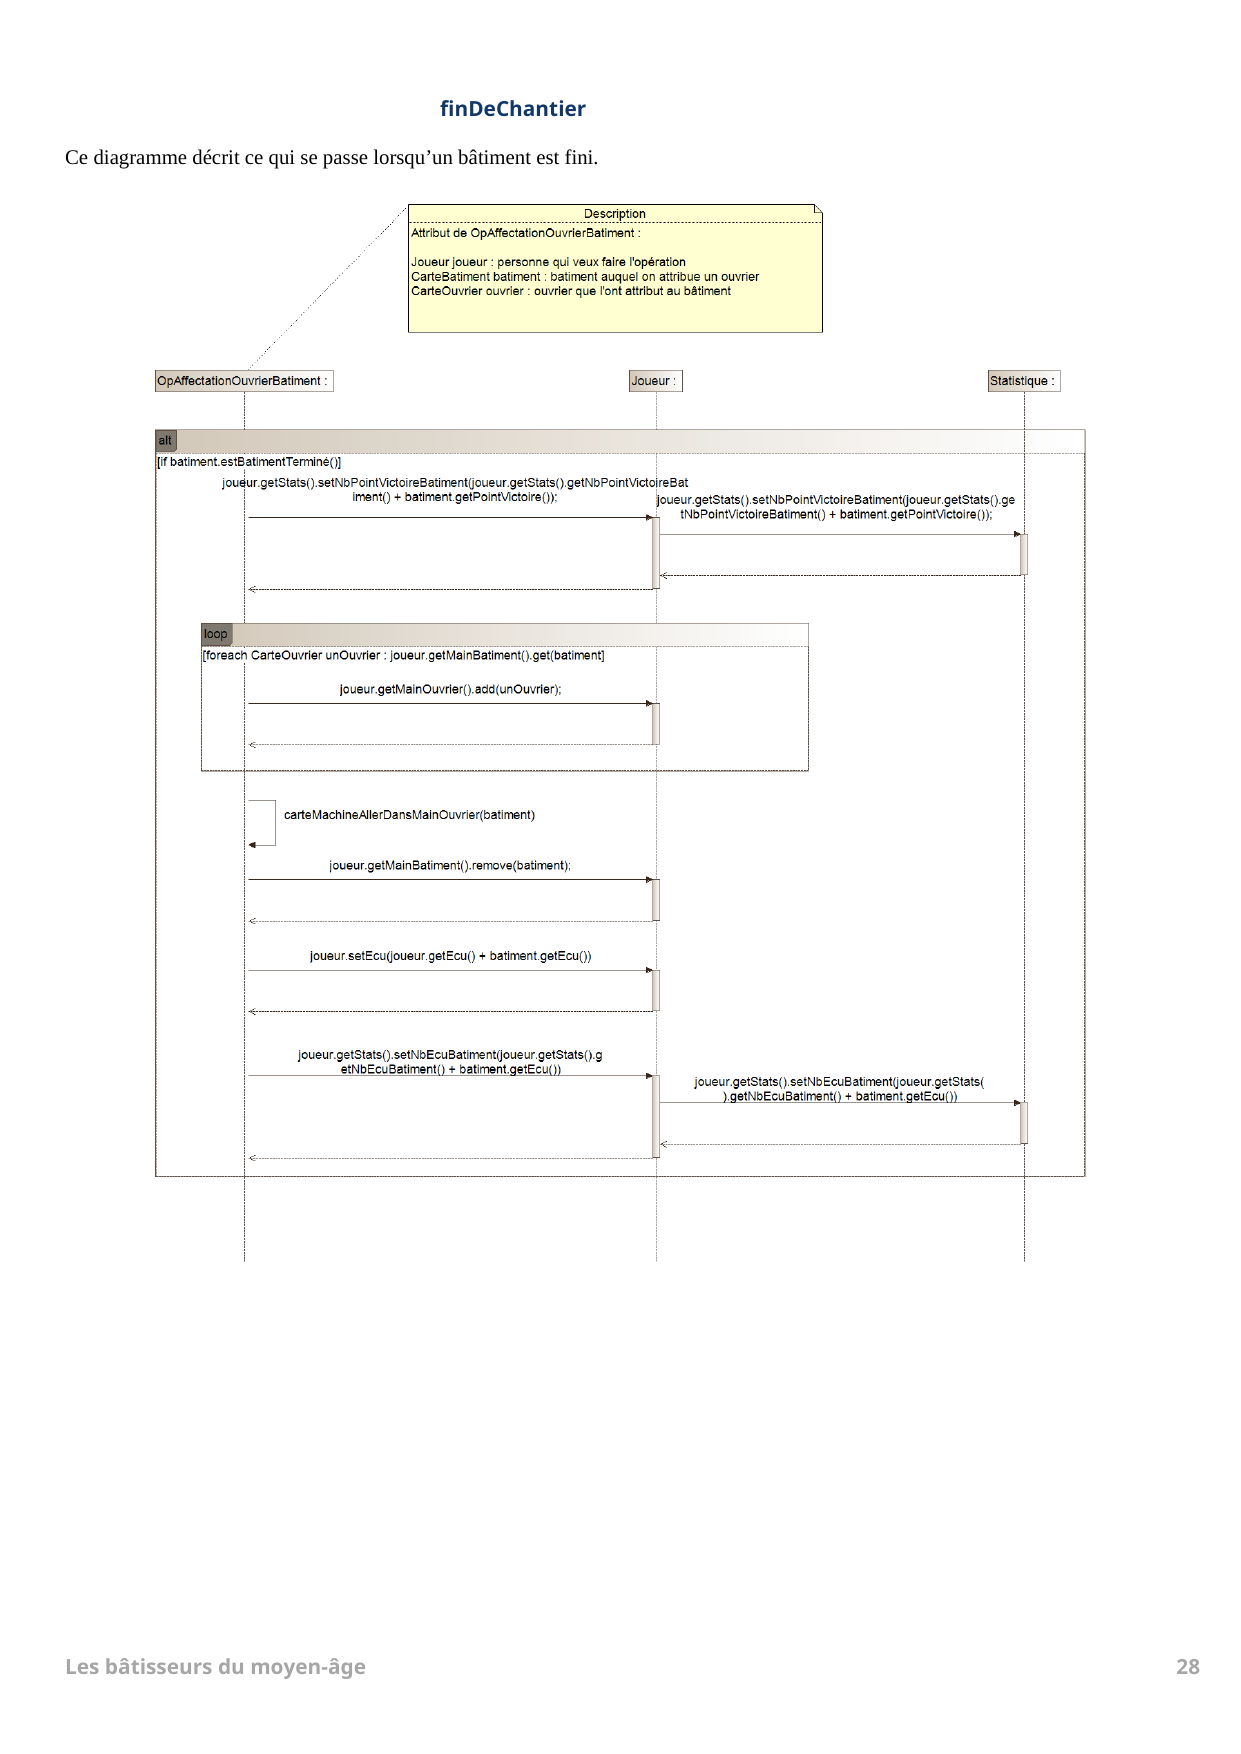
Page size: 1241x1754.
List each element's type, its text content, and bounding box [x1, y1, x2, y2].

subtitle finDeChantier [365, 98, 1175, 121]
text Ce diagramme décrit ce qui se passe lorsqu’un bâtiment est fini. [65, 145, 1175, 169]
